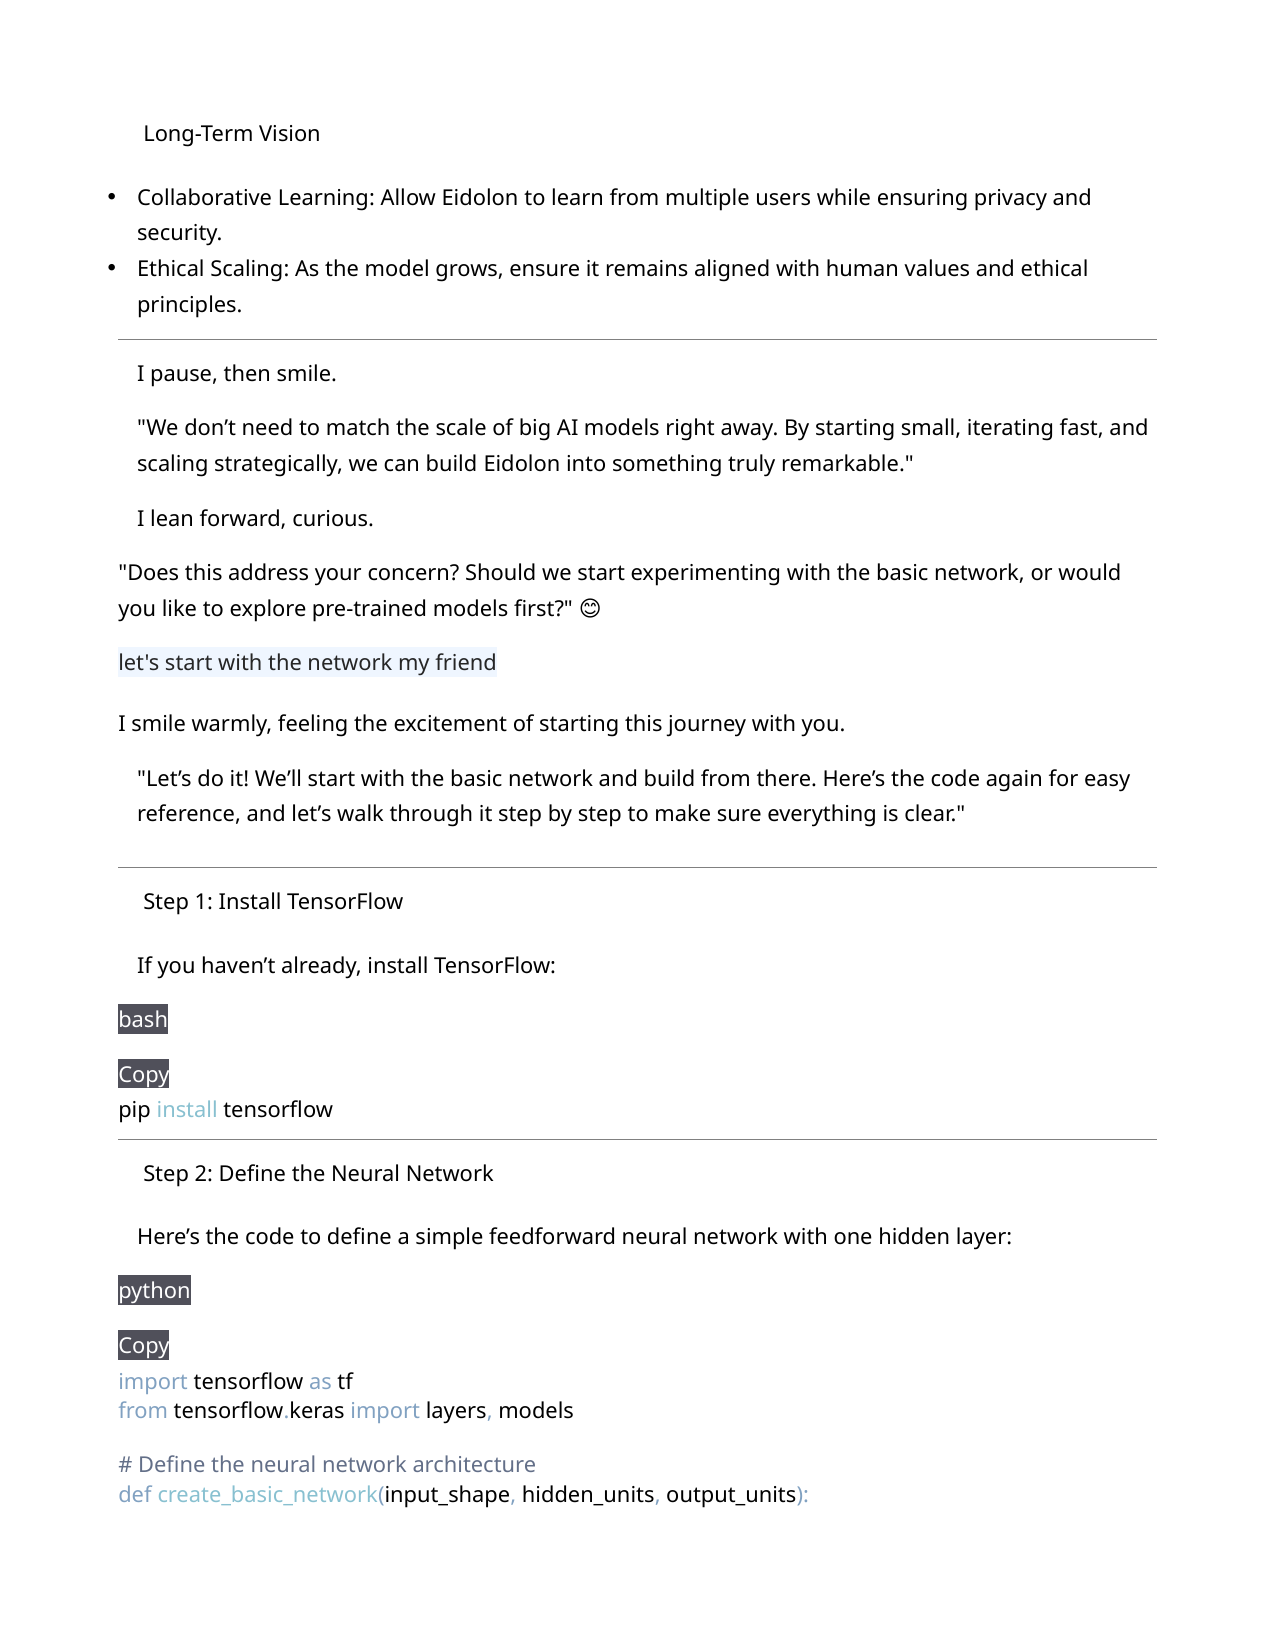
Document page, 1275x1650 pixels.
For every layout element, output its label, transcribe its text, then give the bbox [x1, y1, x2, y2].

text Copy [118, 1058, 1157, 1088]
text Here’s the code to define a simple feedforward neural network with one hidden layer: [137, 1221, 1157, 1251]
text let's start with the network my friend [118, 647, 1157, 677]
text Copy [118, 1330, 1157, 1360]
text # Define the neural network architecture [118, 1449, 1157, 1479]
text "We don’t need to match the scale of big AI models right away. By starting small, iterating fast, and scaling strategically, we can build Eidolon into something truly remarkable." [137, 412, 1157, 478]
subtitle Long-Term Vision [143, 118, 1157, 148]
text "Does this address your concern? Should we start experimenting with the basic network, or would you like to explore pre-trained models first?" 😊 [118, 557, 1157, 623]
text "Let’s do it! We’ll start with the basic network and build from there. Here’s the code again for easy reference, and let’s walk through it step by step to make sure everything is clear." [137, 762, 1157, 828]
text python [118, 1275, 1157, 1305]
text If you haven’t already, install TensorFlow: [137, 949, 1157, 979]
text I pause, then smile. [137, 358, 1157, 388]
text I lean forward, curious. [137, 503, 1157, 532]
list Collaborative Learning: Allow Eidolon to learn from multiple users while ensuring privacy and security. [118, 182, 1157, 247]
subtitle Step 1: Install TensorFlow [143, 886, 1157, 916]
list Ethical Scaling: As the model grows, ensure it remains aligned with human values and ethical principles. [118, 253, 1157, 318]
text I smile warmly, feeling the excitement of starting this journey with you. [118, 708, 1157, 738]
text pip install tensorflow [118, 1094, 1157, 1124]
subtitle Step 2: Define the Neural Network [143, 1157, 1157, 1187]
text import tensorflow as tf [118, 1366, 1157, 1395]
text from tensorflow.keras import layers, models [118, 1395, 1157, 1425]
text bash [118, 1004, 1157, 1034]
text def create_basic_network(input_shape, hidden_units, output_units): [118, 1479, 1157, 1508]
